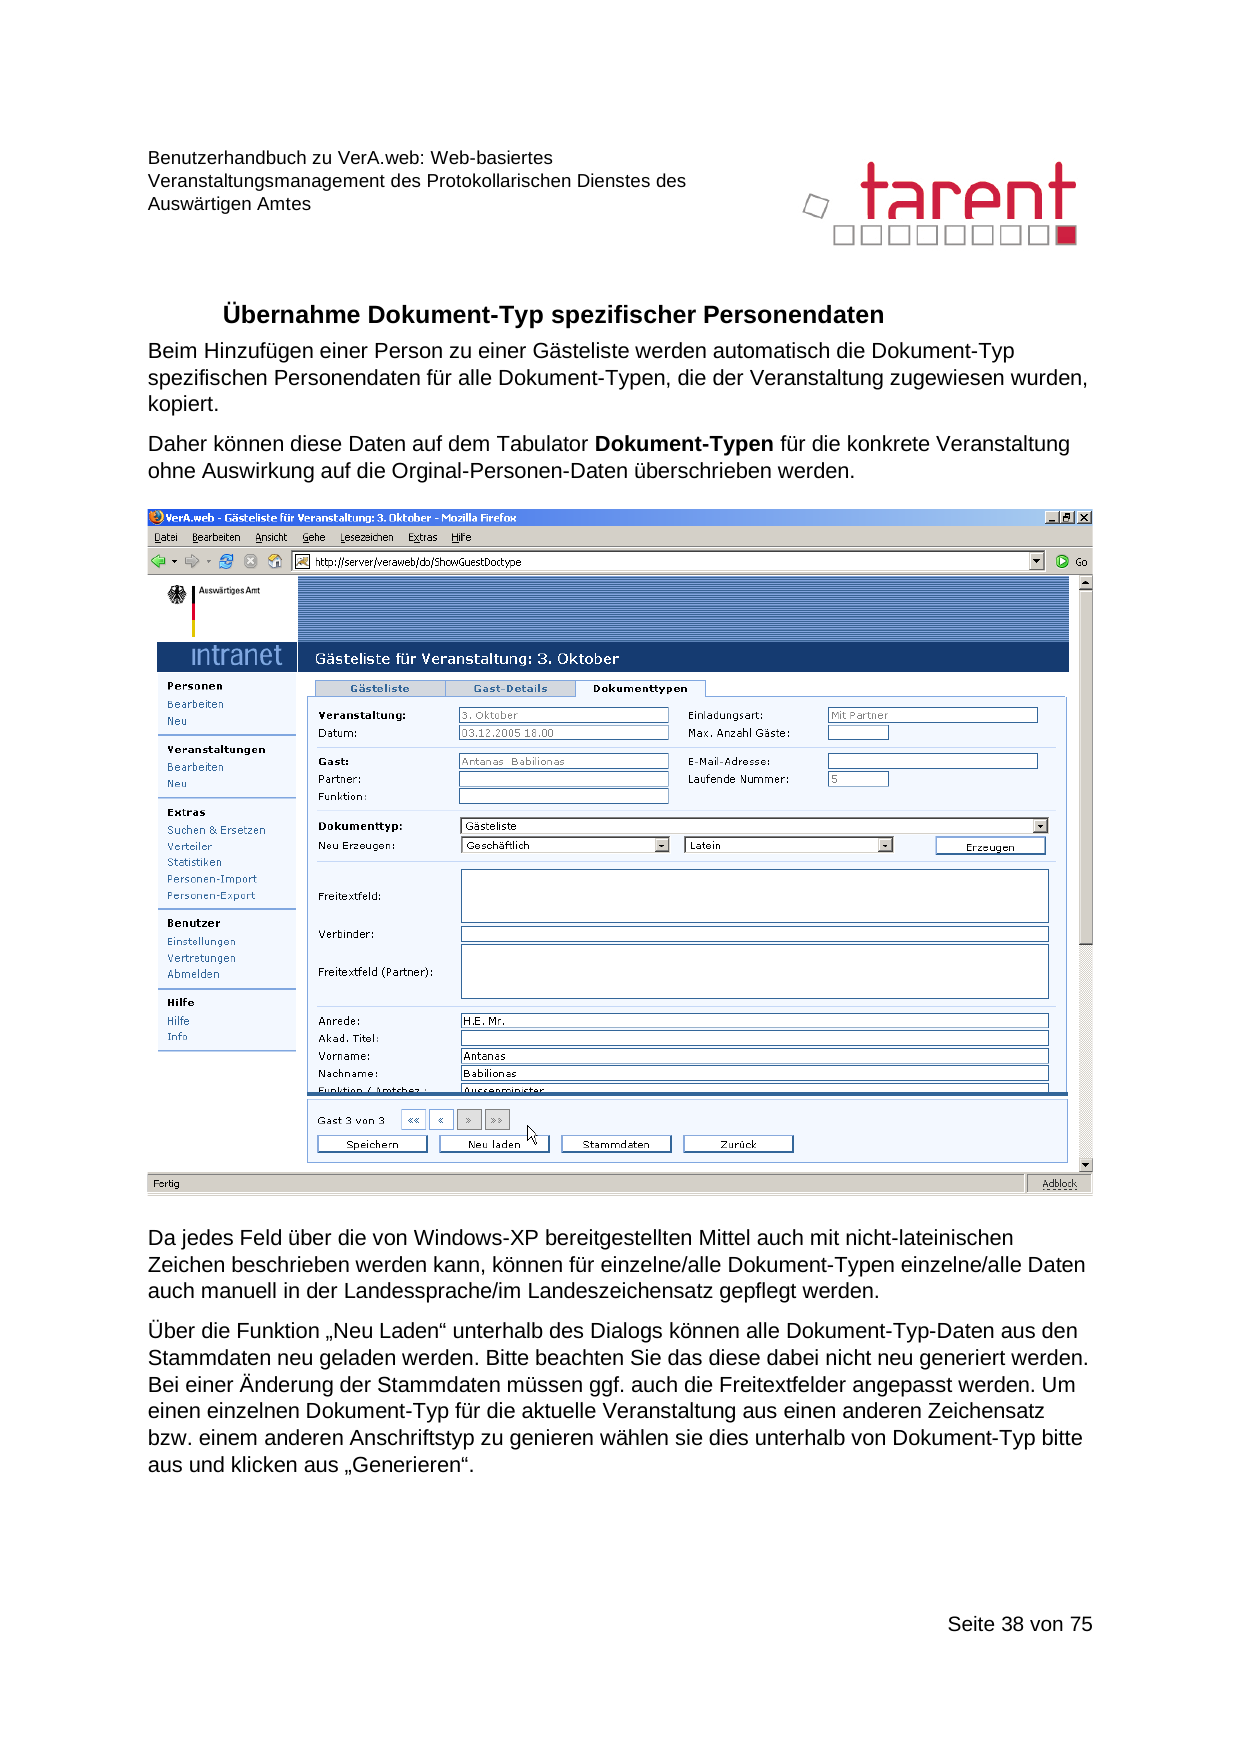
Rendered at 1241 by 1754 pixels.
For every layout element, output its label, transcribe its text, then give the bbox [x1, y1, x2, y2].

text Beim Hinzufügen einer Person zu einer Gästeliste werden automatisch die Dokument-Typ spezifischen Personendaten für alle Dokument-Typen, die der Veranstaltung zugewiesen wurden, kopiert. [148, 338, 1092, 416]
subtitle Übernahme Dokument-Typ spezifischer Personendaten [148, 301, 1092, 329]
text Über die Funktion „Neu Laden“ unterhalb des Dialogs können alle Dokument-Typ-Daten aus den Stammdaten neu geladen werden. Bitte beachten Sie das diese dabei nicht neu generiert werden. Bei einer Änderung der Stammdaten müssen ggf. auch die Freitextfelder angepasst werden. Um einen einzelnen Dokument-Typ für die aktuelle Veranstaltung aus einen anderen Zeichensatz bzw. einem anderen Anschriftstyp zu genieren wählen sie dies unterhalb von Dokument-Typ bitte aus und klicken aus „Generieren“. [148, 1318, 1092, 1477]
picture [790, 151, 1091, 255]
picture [147, 509, 1093, 1196]
text Daher können diese Daten auf dem Tabulator Dokument-Typen für die konkrete Veranstaltung ohne Auswirkung auf die Orginal-Personen-Daten überschrieben werden. [148, 431, 1092, 509]
text Da jedes Feld über die von Windows-XP bereitgestellten Mittel auch mit nicht-lateinischen Zeichen beschrieben werden kann, können für einzelne/alle Dokument-Typen einzelne/alle Daten auch manuell in der Landessprache/im Landeszeichensatz gepflegt werden. [148, 1196, 1092, 1303]
